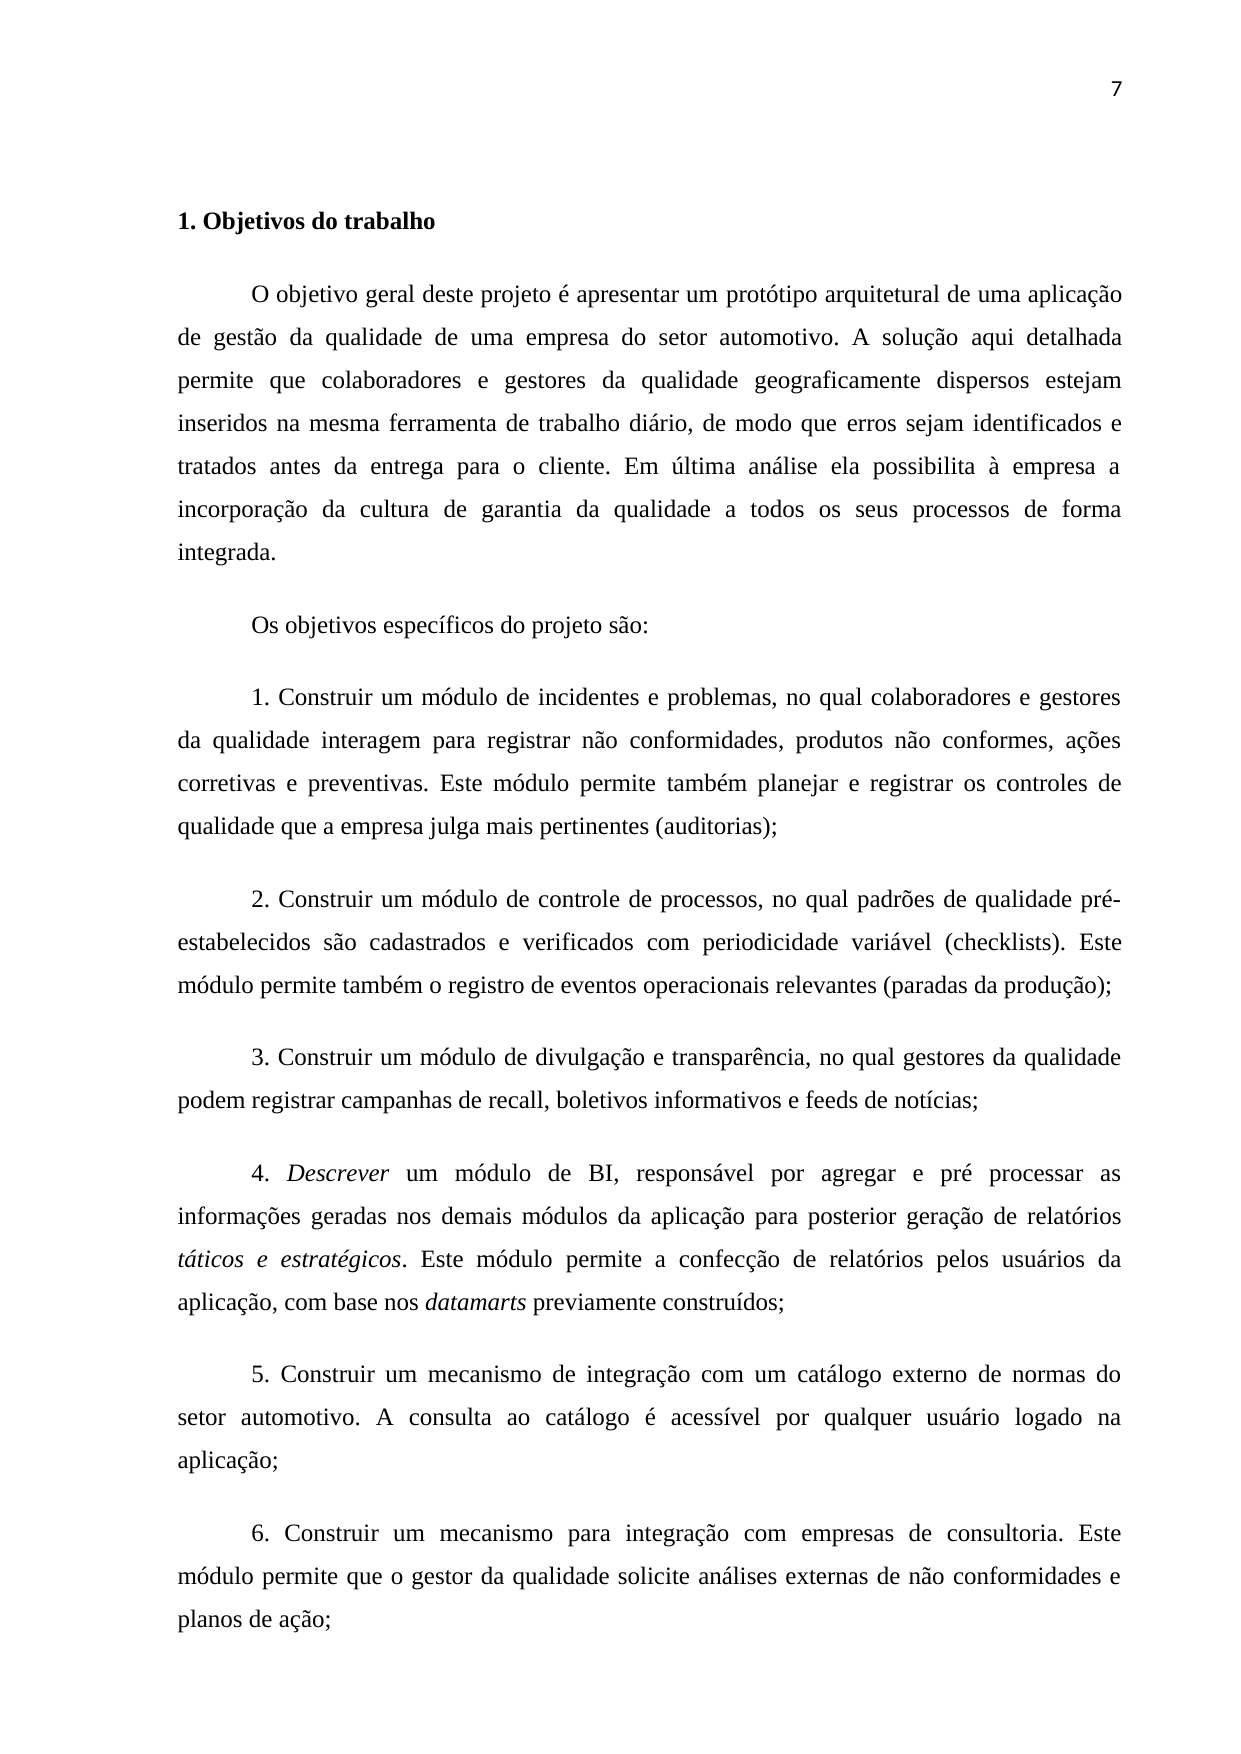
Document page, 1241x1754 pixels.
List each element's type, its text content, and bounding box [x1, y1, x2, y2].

text 3. Construir um módulo de divulgação e transparência, no qual gestores da qualidade podem registrar campanhas de recall, boletivos informativos e feeds de notícias; [177, 1042, 1122, 1114]
text 4. Descrever um módulo de BI, responsável por agregar e pré processar as informações geradas nos demais módulos da aplicação para posterior geração de relatórios táticos e estratégicos. Este módulo permite a confecção de relatórios pelos usuários da aplicação, com base nos datamarts previamente construídos; [177, 1158, 1122, 1316]
subtitle 1. Objetivos do trabalho [177, 206, 1122, 235]
text 1. Construir um módulo de incidentes e problemas, no qual colaboradores e gestores da qualidade interagem para registrar não conformidades, produtos não conformes, ações corretivas e preventivas. Este módulo permite também planejar e registrar os controles de qualidade que a empresa julga mais pertinentes (auditorias); [177, 682, 1122, 840]
text 2. Construir um módulo de controle de processos, no qual padrões de qualidade pré-estabelecidos são cadastrados e verificados com periodicidade variável (checklists). Este módulo permite também o registro de eventos operacionais relevantes (paradas da produção); [177, 884, 1122, 999]
text Os objetivos específicos do projeto são: [177, 610, 1122, 638]
text 5. Construir um mecanismo de integração com um catálogo externo de normas do setor automotivo. A consulta ao catálogo é acessível por qualquer usuário logado na aplicação; [177, 1359, 1122, 1474]
text O objetivo geral deste projeto é apresentar um protótipo arquitetural de uma aplicação de gestão da qualidade de uma empresa do setor automotivo. A solução aqui detalhada permite que colaboradores e gestores da qualidade geograficamente dispersos estejam inseridos na mesma ferramenta de trabalho diário, de modo que erros sejam identificados e tratados antes da entrega para o cliente. Em última análise ela possibilita à empresa a incorporação da cultura de garantia da qualidade a todos os seus processos de forma integrada. [177, 279, 1122, 566]
text 6. Construir um mecanismo para integração com empresas de consultoria. Este módulo permite que o gestor da qualidade solicite análises externas de não conformidades e planos de ação; [177, 1518, 1122, 1633]
